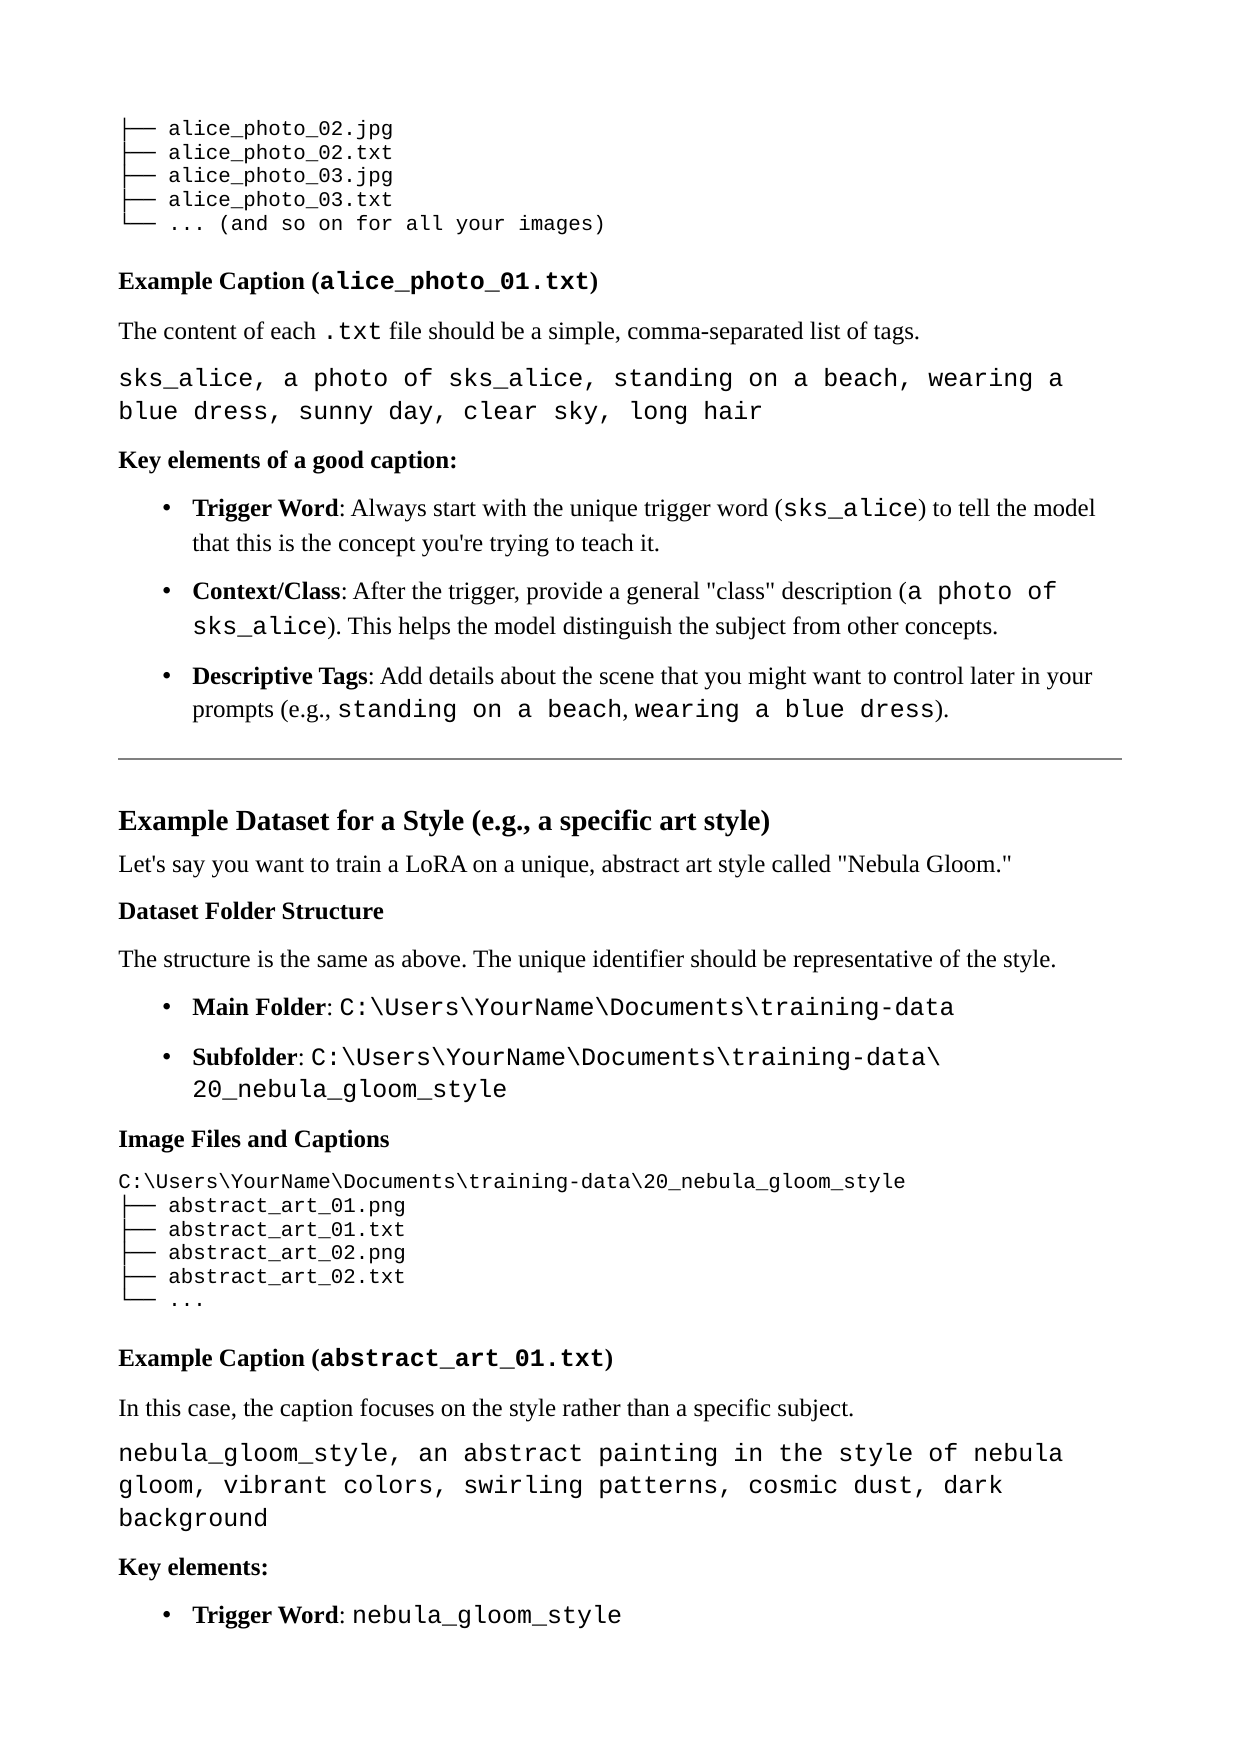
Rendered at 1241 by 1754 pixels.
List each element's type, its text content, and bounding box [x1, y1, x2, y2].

list Trigger Word: Always start with the unique trigger word (sks_alice) to tell the model that this is the concept you're trying to teach it. [162, 493, 1122, 557]
text Example Caption (alice_photo_01.txt) [118, 266, 1122, 297]
text C:\Users\YourName\Documents\training-data\20_nebula_gloom_style [118, 1171, 1122, 1195]
list Main Folder: C:\Users\YourName\Documents\training-data [162, 992, 1122, 1022]
list Context/Class: After the trigger, provide a general "class" description (a photo of sks_alice). This helps the model distinguish the subject from other concepts. [162, 576, 1122, 642]
text ├── abstract_art_02.png [118, 1242, 1122, 1266]
text ├── abstract_art_01.txt [118, 1218, 1122, 1242]
text Example Caption (abstract_art_01.txt) [118, 1343, 1122, 1373]
text ├── alice_photo_03.jpg [118, 165, 1122, 189]
text The structure is the same as above. The unique identifier should be representative of the style. [118, 944, 1122, 973]
list Subfolder: C:\Users\YourName\Documents\training-data\20_nebula_gloom_style [162, 1042, 1122, 1105]
text In this case, the caption focuses on the style rather than a specific subject. [118, 1393, 1122, 1421]
text Image Files and Captions [118, 1124, 1122, 1152]
text sks_alice, a photo of sks_alice, standing on a beach, wearing a blue dress, sunny day, clear sky, long hair [118, 366, 1122, 427]
text The content of each .txt file should be a simple, comma-separated list of tags. [118, 316, 1122, 347]
text └── ... (and so on for all your images) [118, 213, 1122, 236]
text Let's say you want to train a LoRA on a unique, abstract art style called "Nebula Gloom." [118, 849, 1122, 877]
text ├── alice_photo_02.jpg [118, 118, 1122, 142]
text ├── alice_photo_02.txt [125, 142, 1122, 165]
text Key elements of a good caption: [118, 445, 1122, 474]
subtitle Example Dataset for a Style (e.g., a specific art style) [118, 803, 1122, 836]
text ├── abstract_art_01.png [125, 1195, 1122, 1218]
text ├── alice_photo_03.txt [118, 189, 1122, 213]
list Trigger Word: nebula_gloom_style [162, 1600, 1122, 1631]
text nebula_gloom_style, an abstract painting in the style of nebula gloom, vibrant colors, swirling patterns, cosmic dust, dark background [118, 1440, 1122, 1533]
list Descriptive Tags: Add details about the scene that you might want to control later in your prompts (e.g., standing on a beach, wearing a blue dress). [162, 661, 1122, 725]
text Key elements: [118, 1552, 1122, 1581]
text Dataset Folder Structure [118, 896, 1122, 925]
text ├── abstract_art_02.txt [125, 1266, 1122, 1289]
text └── ... [118, 1289, 1122, 1313]
